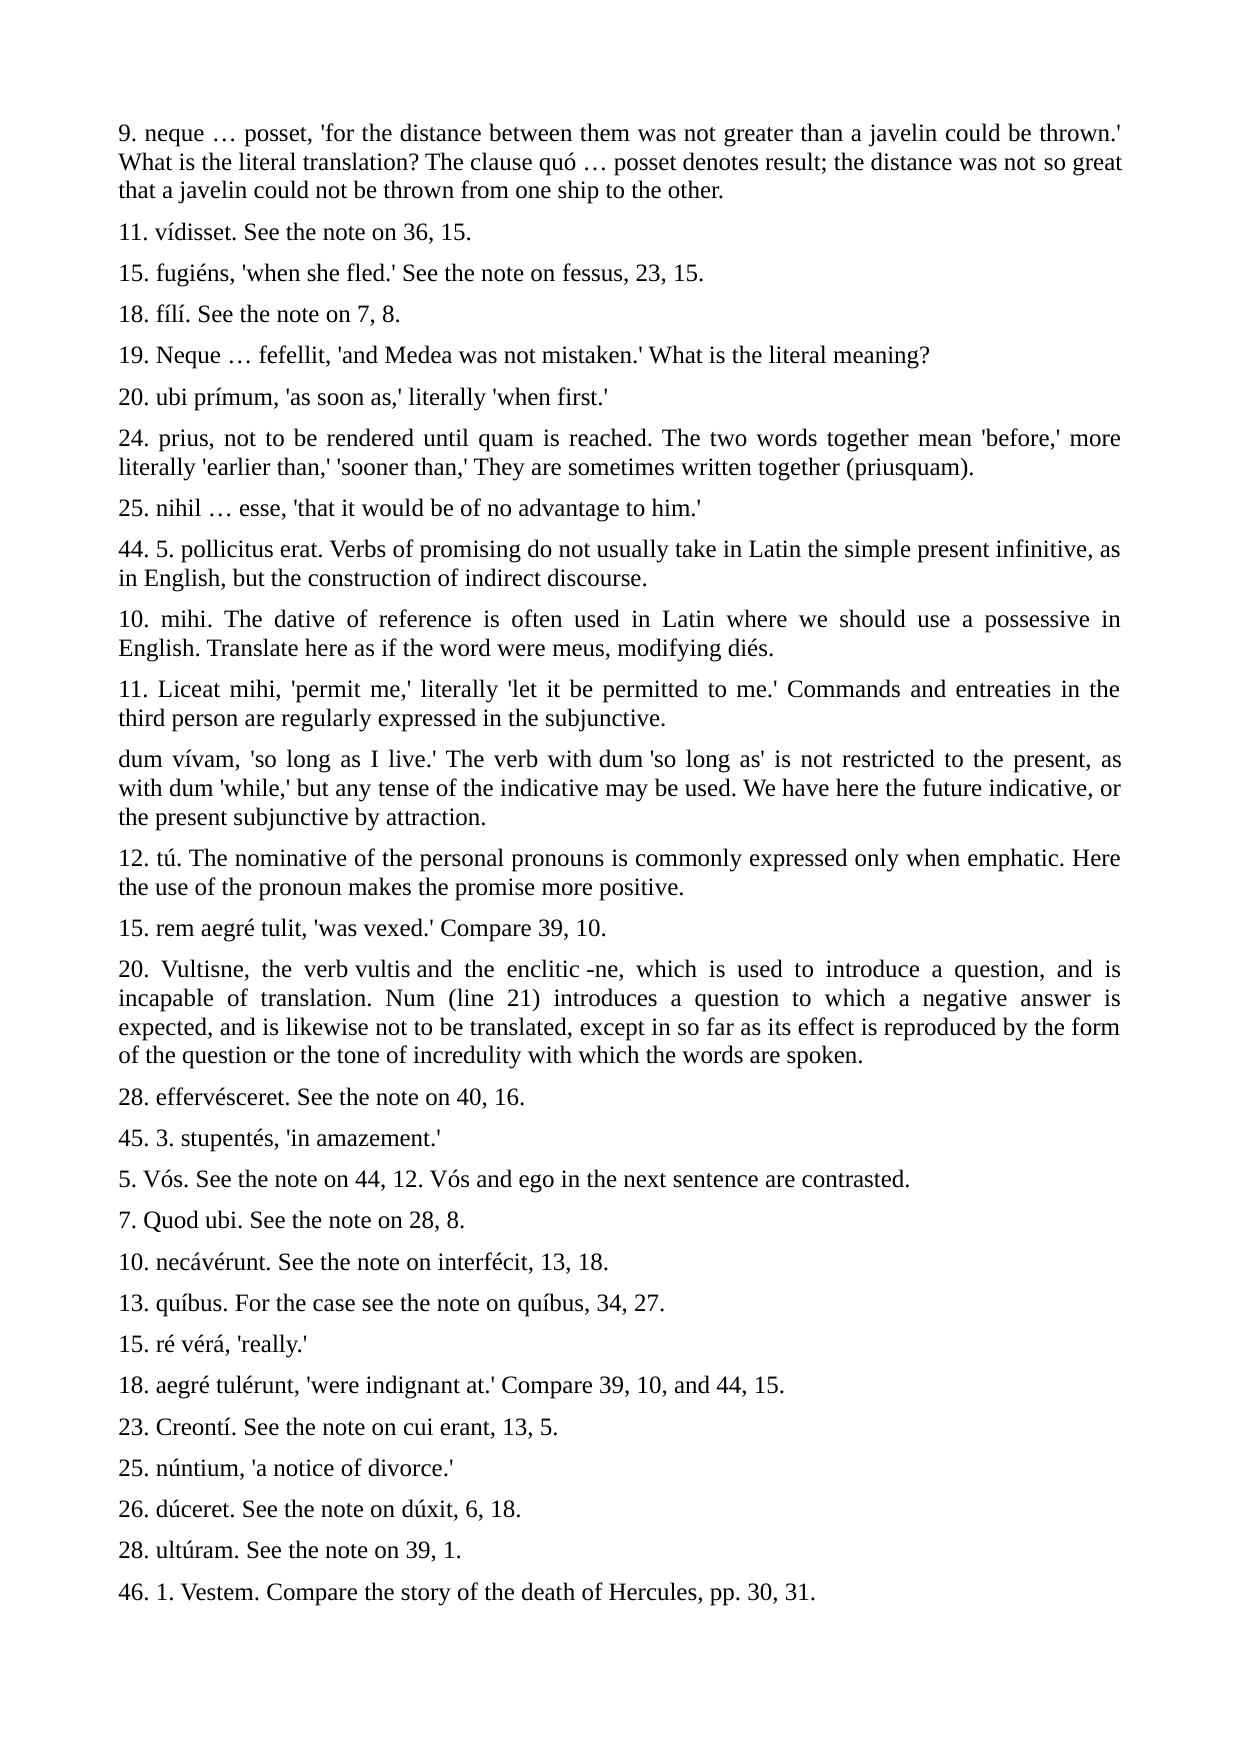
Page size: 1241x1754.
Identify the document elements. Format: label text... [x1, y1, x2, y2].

text 10. necávérunt. See the note on interfécit, 13, 18. [118, 1247, 1122, 1276]
text 24. prius, not to be rendered until quam is reached. The two words together mean 'before,' more literally 'earlier than,' 'sooner than,' They are sometimes written together (priusquam). [118, 423, 1122, 481]
text 10. mihi. The dative of reference is often used in Latin where we should use a possessive in English. Translate here as if the word were meus, modifying diés. [118, 604, 1122, 662]
text 13. quíbus. For the case see the note on quíbus, 34, 27. [118, 1288, 1122, 1317]
text 26. dúceret. See the note on dúxit, 6, 18. [118, 1494, 1122, 1523]
text 11. vídisset. See the note on 36, 15. [118, 217, 1122, 246]
text 23. Creontí. See the note on cui erant, 13, 5. [118, 1412, 1122, 1441]
text 12. tú. The nominative of the personal pronouns is commonly expressed only when emphatic. Here the use of the pronoun makes the promise more positive. [118, 843, 1122, 901]
text 45. 3. stupentés, 'in amazement.' [118, 1123, 1122, 1152]
text 28. effervésceret. See the note on 40, 16. [118, 1082, 1122, 1111]
text 46. 1. Vestem. Compare the story of the death of Hercules, pp. 30, 31. [118, 1577, 1122, 1606]
text 15. ré vérá, 'really.' [118, 1329, 1122, 1358]
text 25. nihil … esse, 'that it would be of no advantage to him.' [118, 493, 1122, 522]
text 15. rem aegré tulit, 'was vexed.' Compare 39, 10. [118, 913, 1122, 942]
text 20. ubi prímum, 'as soon as,' literally 'when first.' [118, 382, 1122, 411]
text 7. Quod ubi. See the note on 28, 8. [118, 1206, 1122, 1234]
text 28. ultúram. See the note on 39, 1. [118, 1536, 1122, 1564]
text 5. Vós. See the note on 44, 12. Vós and ego in the next sentence are contrasted. [118, 1164, 1122, 1193]
text 18. fílí. See the note on 7, 8. [118, 299, 1122, 328]
text dum vívam, 'so long as I live.' The verb with dum 'so long as' is not restricted to the present, as with dum 'while,' but any tense of the indicative may be used. We have here the future indicative, or the present subjunctive by attraction. [118, 744, 1122, 831]
text 25. núntium, 'a notice of divorce.' [118, 1453, 1122, 1482]
text 15. fugiéns, 'when she fled.' See the note on fessus, 23, 15. [118, 258, 1122, 287]
text 44. 5. pollicitus erat. Verbs of promising do not usually take in Latin the simple present infinitive, as in English, but the construction of indirect discourse. [118, 534, 1122, 592]
text 19. Neque … fefellit, 'and Medea was not mistaken.' What is the literal meaning? [118, 341, 1122, 369]
text 11. Liceat mihi, 'permit me,' literally 'let it be permitted to me.' Commands and entreaties in the third person are regularly expressed in the subjunctive. [118, 674, 1122, 732]
text 20. Vultisne, the verb vultis and the enclitic -ne, which is used to introduce a question, and is incapable of translation. Num (line 21) introduces a question to which a negative answer is expected, and is likewise not to be translated, except in so far as its effect is reproduced by the form of the question or the tone of incredulity with which the words are spoken. [118, 954, 1122, 1069]
text 18. aegré tulérunt, 'were indignant at.' Compare 39, 10, and 44, 15. [118, 1371, 1122, 1399]
text 9. neque … posset, 'for the distance between them was not greater than a javelin could be thrown.' What is the literal translation? The clause quó … posset denotes result; the distance was not so great that a javelin could not be thrown from one ship to the other. [118, 118, 1122, 204]
